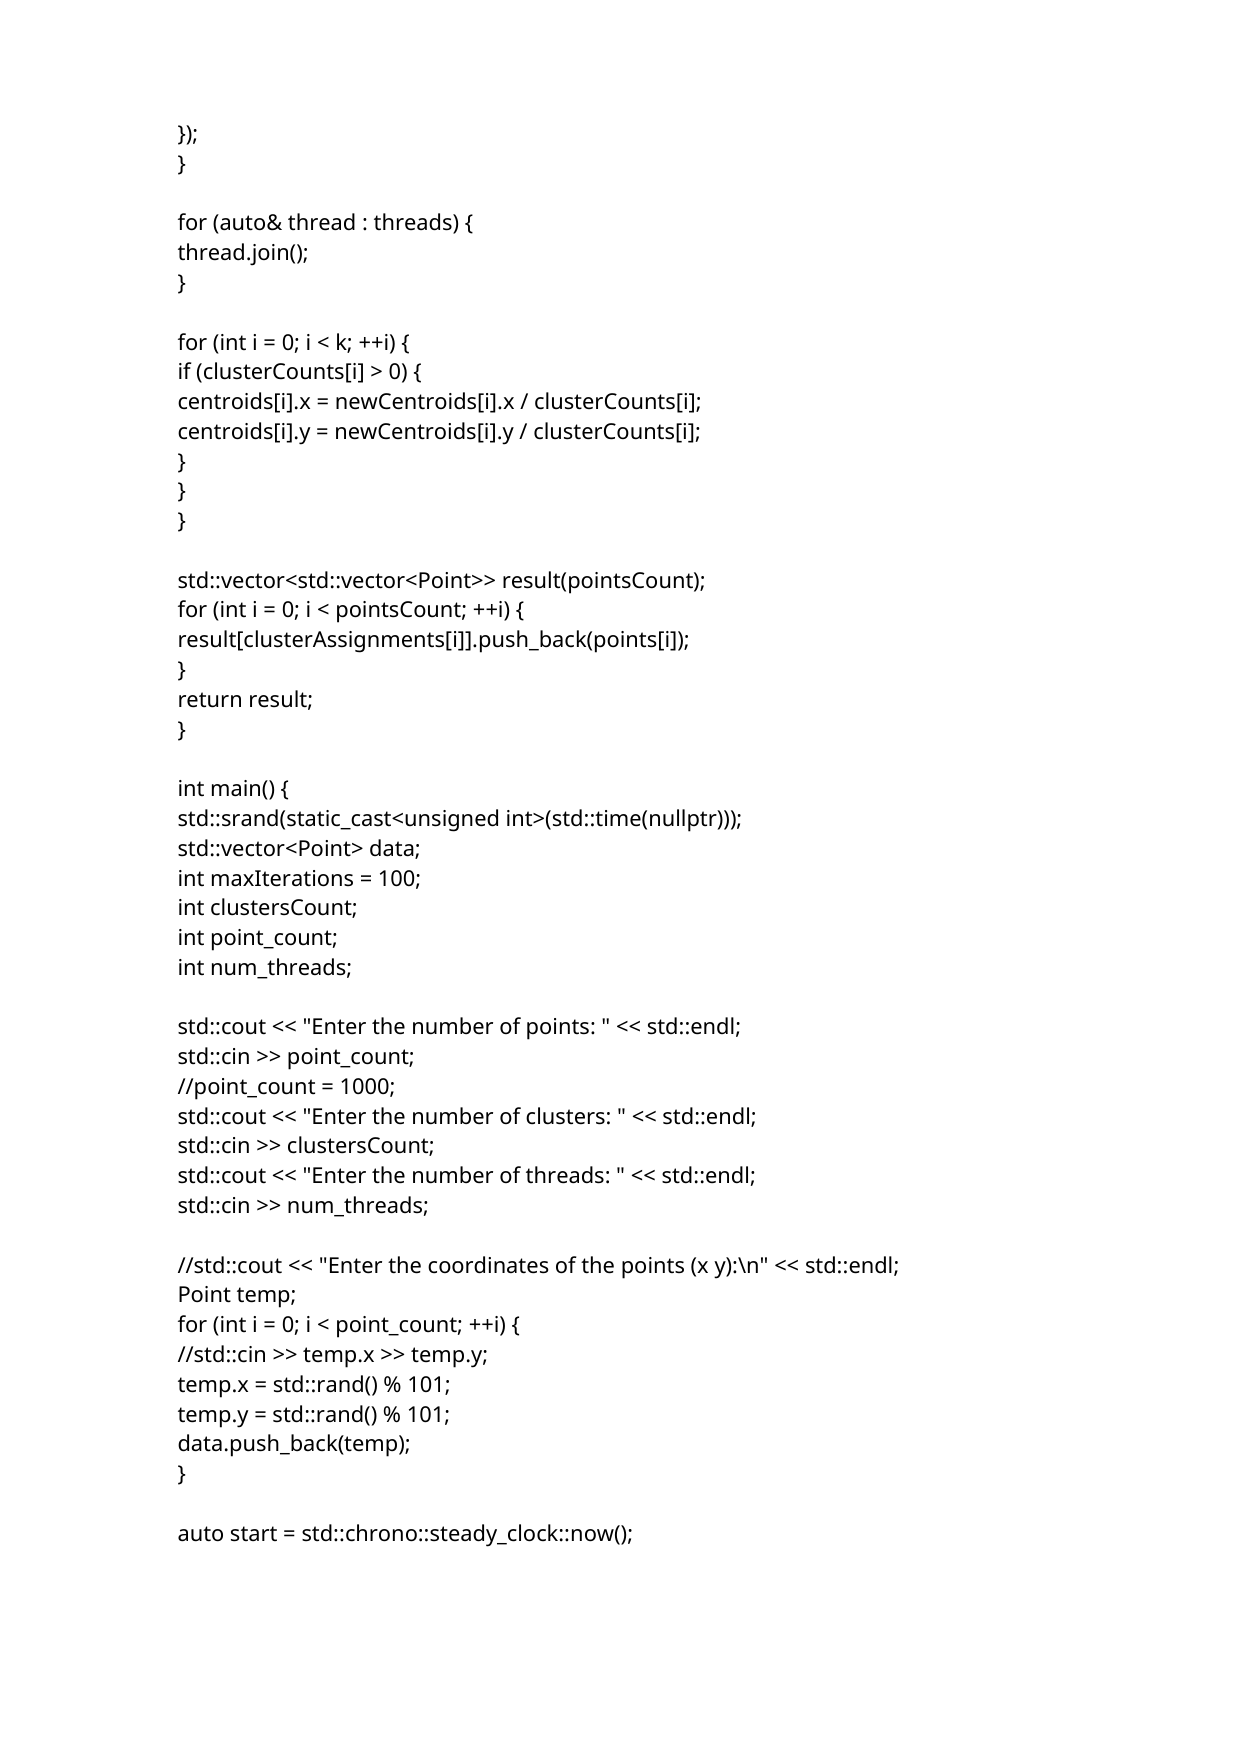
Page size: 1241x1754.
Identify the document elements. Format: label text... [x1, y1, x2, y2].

text std::cout << "Enter the number of points: " << std::endl; [177, 1011, 1152, 1041]
text data.push_back(temp); [177, 1428, 1152, 1458]
text //std::cin >> temp.x >> temp.y; [177, 1339, 1152, 1369]
text std::cin >> point_count; [177, 1041, 1152, 1071]
text }); [177, 118, 1152, 148]
text centroids[i].x = newCentroids[i].x / clusterCounts[i]; [177, 386, 1152, 416]
text //std::cout << "Enter the coordinates of the points (x y):\n" << std::endl; [177, 1249, 1152, 1279]
text return result; [177, 684, 1152, 714]
text std::cout << "Enter the number of threads: " << std::endl; [177, 1160, 1152, 1190]
text auto start = std::chrono::steady_clock::now(); [177, 1518, 1152, 1547]
text } [177, 1458, 1152, 1488]
text temp.x = std::rand() % 101; [177, 1369, 1152, 1398]
text for (int i = 0; i < point_count; ++i) { [177, 1309, 1152, 1339]
text std::cin >> num_threads; [177, 1190, 1152, 1220]
text } [177, 446, 1152, 475]
text result[clusterAssignments[i]].push_back(points[i]); [177, 624, 1152, 654]
text } [177, 505, 1152, 535]
text for (int i = 0; i < k; ++i) { [177, 326, 1152, 356]
text std::cin >> clustersCount; [177, 1131, 1152, 1160]
text std::srand(static_cast<unsigned int>(std::time(nullptr))); [177, 803, 1152, 833]
text std::vector<Point> data; [177, 833, 1152, 862]
text int num_threads; [177, 952, 1152, 982]
text for (auto& thread : threads) { [177, 207, 1152, 237]
text //point_count = 1000; [177, 1071, 1152, 1101]
text } [177, 475, 1152, 505]
text int point_count; [177, 922, 1152, 952]
text int maxIterations = 100; [177, 862, 1152, 892]
text centroids[i].y = newCentroids[i].y / clusterCounts[i]; [177, 416, 1152, 446]
text } [177, 267, 1152, 297]
text std::cout << "Enter the number of clusters: " << std::endl; [177, 1101, 1152, 1131]
text thread.join(); [177, 237, 1152, 267]
text std::vector<std::vector<Point>> result(pointsCount); [177, 565, 1152, 594]
text Point temp; [177, 1279, 1152, 1309]
text } [177, 148, 1152, 178]
text int clustersCount; [177, 892, 1152, 922]
text } [177, 654, 1152, 684]
text int main() { [177, 773, 1152, 803]
text temp.y = std::rand() % 101; [177, 1398, 1152, 1428]
text } [177, 714, 1152, 743]
text if (clusterCounts[i] > 0) { [177, 356, 1152, 386]
text for (int i = 0; i < pointsCount; ++i) { [177, 594, 1152, 624]
